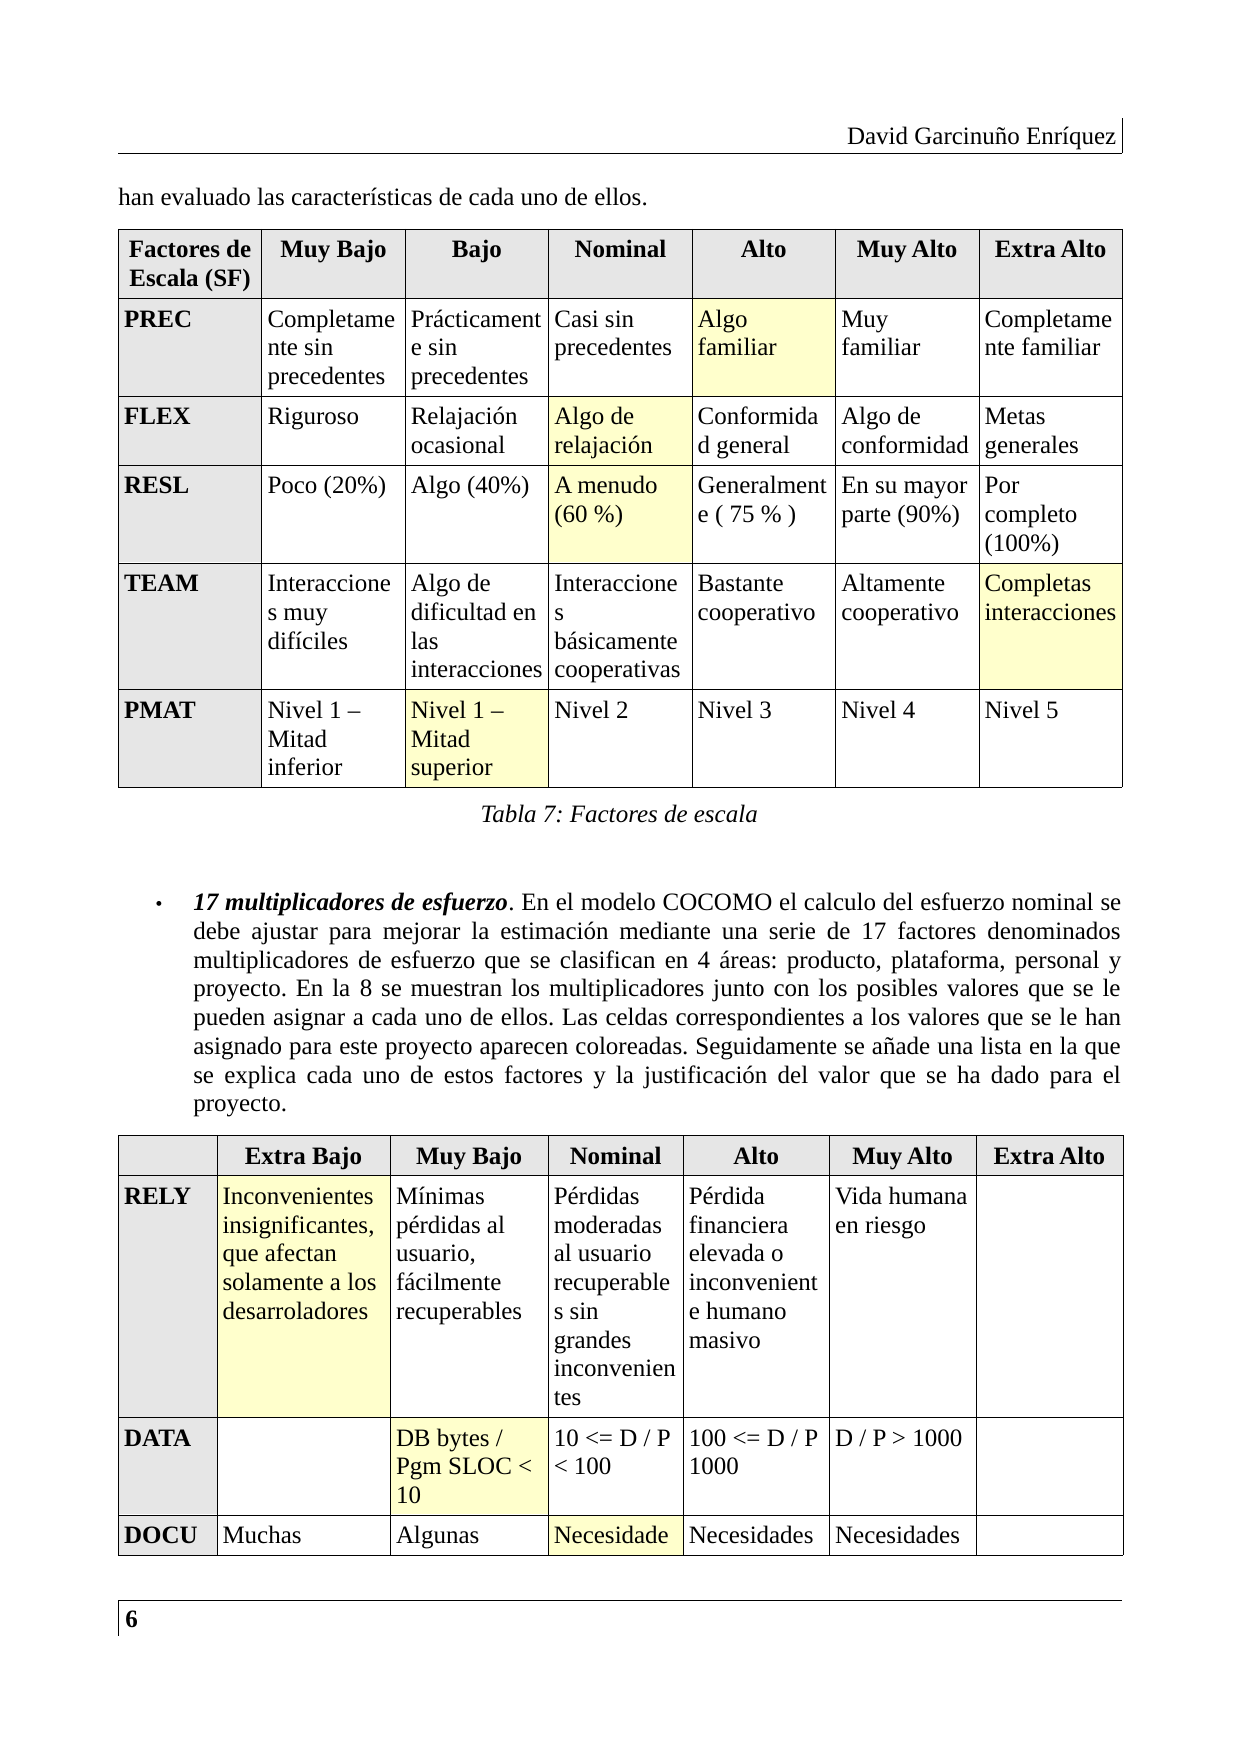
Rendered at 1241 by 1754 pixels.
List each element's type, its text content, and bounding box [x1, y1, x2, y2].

table_cell Nivel 4 [836, 690, 979, 787]
table_header Muy Alto [830, 1136, 976, 1175]
table_cell Por completo (100%) [980, 466, 1122, 562]
table_cell En su mayor parte (90%) [836, 466, 979, 562]
table_cell Pérdida financiera elevada o inconveniente humano masivo [684, 1176, 829, 1417]
table_cell DB bytes / Pgm SLOC < 10 [391, 1418, 548, 1514]
table_cell RESL [119, 466, 261, 562]
table_header Factores de Escala (SF) [119, 230, 261, 298]
table_cell 10 <= D / P < 100 [549, 1418, 683, 1514]
table_cell Nivel 1 – Mitad superior [406, 690, 548, 787]
table_cell Necesidades [684, 1516, 829, 1555]
text En la Tabla 7 se muestra el valor que se ha asignado a cada uno de los 5 factores de escala, una vez que se han evaluado las características de cada uno de ellos. [118, 182, 1122, 211]
table_cell [977, 1516, 1123, 1555]
table_cell Nivel 3 [693, 690, 835, 787]
table_header Extra Alto [977, 1136, 1123, 1175]
table_cell Muchas [218, 1516, 390, 1555]
table_header Extra Alto [980, 230, 1122, 298]
table_cell DOCU [119, 1516, 217, 1555]
table_cell Inconvenientes insignificantes, que afectan solamente a los desarroladores [218, 1176, 390, 1417]
list 17 multiplicadores de esfuerzo. En el modelo COCOMO el calculo del esfuerzo nominal se debe ajustar para mejorar la estimación mediante una serie de 17 factores denominados multiplicadores de esfuerzo que se clasifican en 4 áreas: producto, plataforma, personal y proyecto. En la Tabla 8 se muestran los multiplicadores junto con los posibles valores que se le pueden asignar a cada uno de ellos. Las celdas correspondientes a los valores que se le han asignado para este proyecto aparecen coloreadas. Seguidamente se añade una lista en la que se explica cada uno de estos factores y la justificación del valor que se ha dado para el proyecto. [156, 887, 1122, 1117]
table_cell RELY [119, 1176, 217, 1417]
table_cell Completas interacciones [980, 564, 1122, 689]
text Tabla 7: Factores de escala [118, 799, 1122, 828]
table_cell Muy familiar [836, 299, 979, 396]
table_cell Conformidad general [693, 397, 835, 465]
table_cell TEAM [119, 564, 261, 689]
table_header Nominal [549, 1136, 683, 1175]
table_cell D / P > 1000 [830, 1418, 976, 1514]
table_cell Algo de relajación [549, 397, 692, 465]
table_header Nominal [549, 230, 692, 298]
table_cell Mínimas pérdidas al usuario, fácilmente recuperables [391, 1176, 548, 1417]
table_cell Prácticamente sin precedentes [406, 299, 548, 396]
table_cell Metas generales [980, 397, 1122, 465]
table_cell A menudo (60 %) [549, 466, 692, 562]
table_cell Necesidade [549, 1516, 683, 1555]
table_cell Nivel 1 – Mitad inferior [262, 690, 405, 787]
table_cell Completamente familiar [980, 299, 1122, 396]
table_cell PREC [119, 299, 261, 396]
table_cell Poco (20%) [262, 466, 405, 562]
table_cell Nivel 2 [549, 690, 692, 787]
table_header Extra Bajo [218, 1136, 390, 1175]
table_cell Casi sin precedentes [549, 299, 692, 396]
table_cell FLEX [119, 397, 261, 465]
table_cell Interacciones muy difíciles [262, 564, 405, 689]
table_cell Algunas [391, 1516, 548, 1555]
table_header Bajo [406, 230, 548, 298]
table_cell Vida humana en riesgo [830, 1176, 976, 1417]
table_cell Altamente cooperativo [836, 564, 979, 689]
table_cell Riguroso [262, 397, 405, 465]
table_cell Algo de conformidad [836, 397, 979, 465]
table_cell Algo familiar [693, 299, 835, 396]
table_header Alto [693, 230, 835, 298]
table_cell Interacciones básicamente cooperativas [549, 564, 692, 689]
table_cell Relajación ocasional [406, 397, 548, 465]
table_cell Nivel 5 [980, 690, 1122, 787]
table_cell Algo (40%) [406, 466, 548, 562]
table_header [119, 1136, 217, 1175]
table_cell [218, 1418, 390, 1514]
table_cell Necesidades [830, 1516, 976, 1555]
table_header Muy Bajo [391, 1136, 548, 1175]
table_cell Algo de dificultad en las interacciones [406, 564, 548, 689]
table_cell Completamente sin precedentes [262, 299, 405, 396]
table_cell PMAT [119, 690, 261, 787]
table_header Muy Bajo [262, 230, 405, 298]
table_cell Pérdidas moderadas al usuario recuperables sin grandes inconvenientes [549, 1176, 683, 1417]
table_cell 100 <= D / P 1000 [684, 1418, 829, 1514]
table_cell DATA [119, 1418, 217, 1514]
table_cell Bastante cooperativo [693, 564, 835, 689]
table_cell [977, 1176, 1123, 1417]
table_cell Generalmente ( 75 % ) [693, 466, 835, 562]
table_header Alto [684, 1136, 829, 1175]
table_header Muy Alto [836, 230, 979, 298]
table_cell [977, 1418, 1123, 1514]
